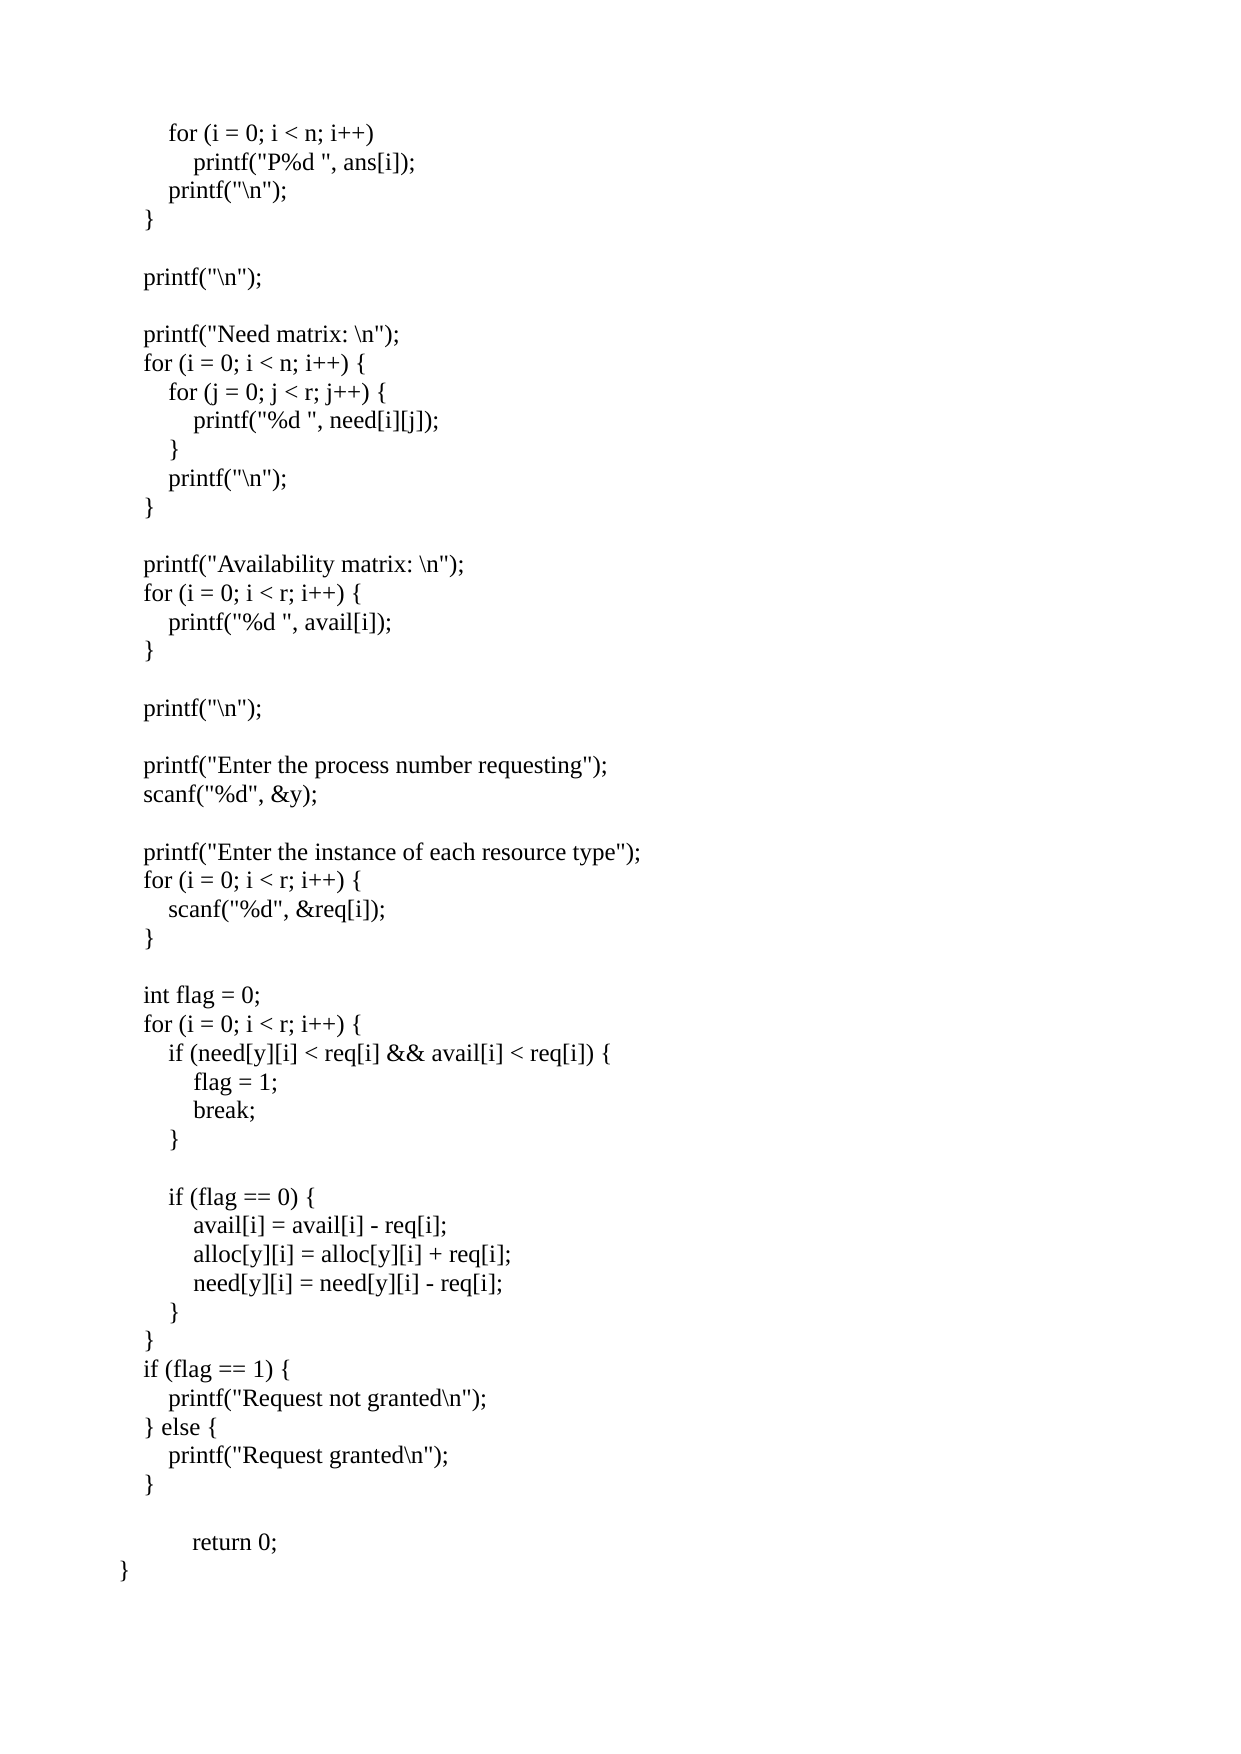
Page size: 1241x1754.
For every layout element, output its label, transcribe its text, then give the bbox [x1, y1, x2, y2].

text printf("\n"); [118, 463, 1122, 492]
text } [118, 1124, 1122, 1153]
text } [118, 434, 1122, 463]
text } [118, 492, 1122, 521]
text scanf("%d", &req[i]); [118, 894, 1122, 923]
text } [118, 1556, 1122, 1584]
text printf("\n"); [118, 693, 1122, 722]
text printf("Request granted\n"); [118, 1441, 1122, 1469]
text } [118, 1469, 1122, 1498]
text for (i = 0; i < n; i++) [118, 118, 1122, 147]
text for (i = 0; i < r; i++) { [118, 578, 1122, 607]
text } [118, 1326, 1122, 1354]
text for (j = 0; j < r; j++) { [118, 377, 1122, 406]
text if (flag == 1) { [118, 1354, 1122, 1383]
text printf("\n"); [118, 176, 1122, 204]
text break; [118, 1096, 1122, 1124]
text printf("Request not granted\n"); [118, 1383, 1122, 1412]
text } [118, 636, 1122, 664]
text printf("%d ", need[i][j]); [118, 406, 1122, 434]
text int flag = 0; [118, 981, 1122, 1009]
text printf("%d ", avail[i]); [118, 607, 1122, 636]
text avail[i] = avail[i] - req[i]; [118, 1211, 1122, 1239]
text printf("Enter the instance of each resource type"); [118, 837, 1122, 866]
text printf("Availability matrix: \n"); [118, 549, 1122, 578]
text return 0; [118, 1527, 1122, 1556]
text } [118, 923, 1122, 952]
text printf("P%d ", ans[i]); [118, 147, 1122, 176]
text if (need[y][i] < req[i] && avail[i] < req[i]) { [118, 1038, 1122, 1067]
text } else { [118, 1412, 1122, 1441]
text } [118, 204, 1122, 233]
text need[y][i] = need[y][i] - req[i]; [118, 1268, 1122, 1297]
text scanf("%d", &y); [118, 779, 1122, 808]
text printf("Need matrix: \n"); [118, 319, 1122, 348]
text if (flag == 0) { [118, 1182, 1122, 1211]
text for (i = 0; i < r; i++) { [118, 866, 1122, 894]
text for (i = 0; i < n; i++) { [118, 348, 1122, 377]
text alloc[y][i] = alloc[y][i] + req[i]; [118, 1239, 1122, 1268]
text } [118, 1297, 1122, 1326]
text flag = 1; [118, 1067, 1122, 1096]
text printf("Enter the process number requesting"); [118, 751, 1122, 779]
text printf("\n"); [118, 262, 1122, 291]
text for (i = 0; i < r; i++) { [118, 1009, 1122, 1038]
